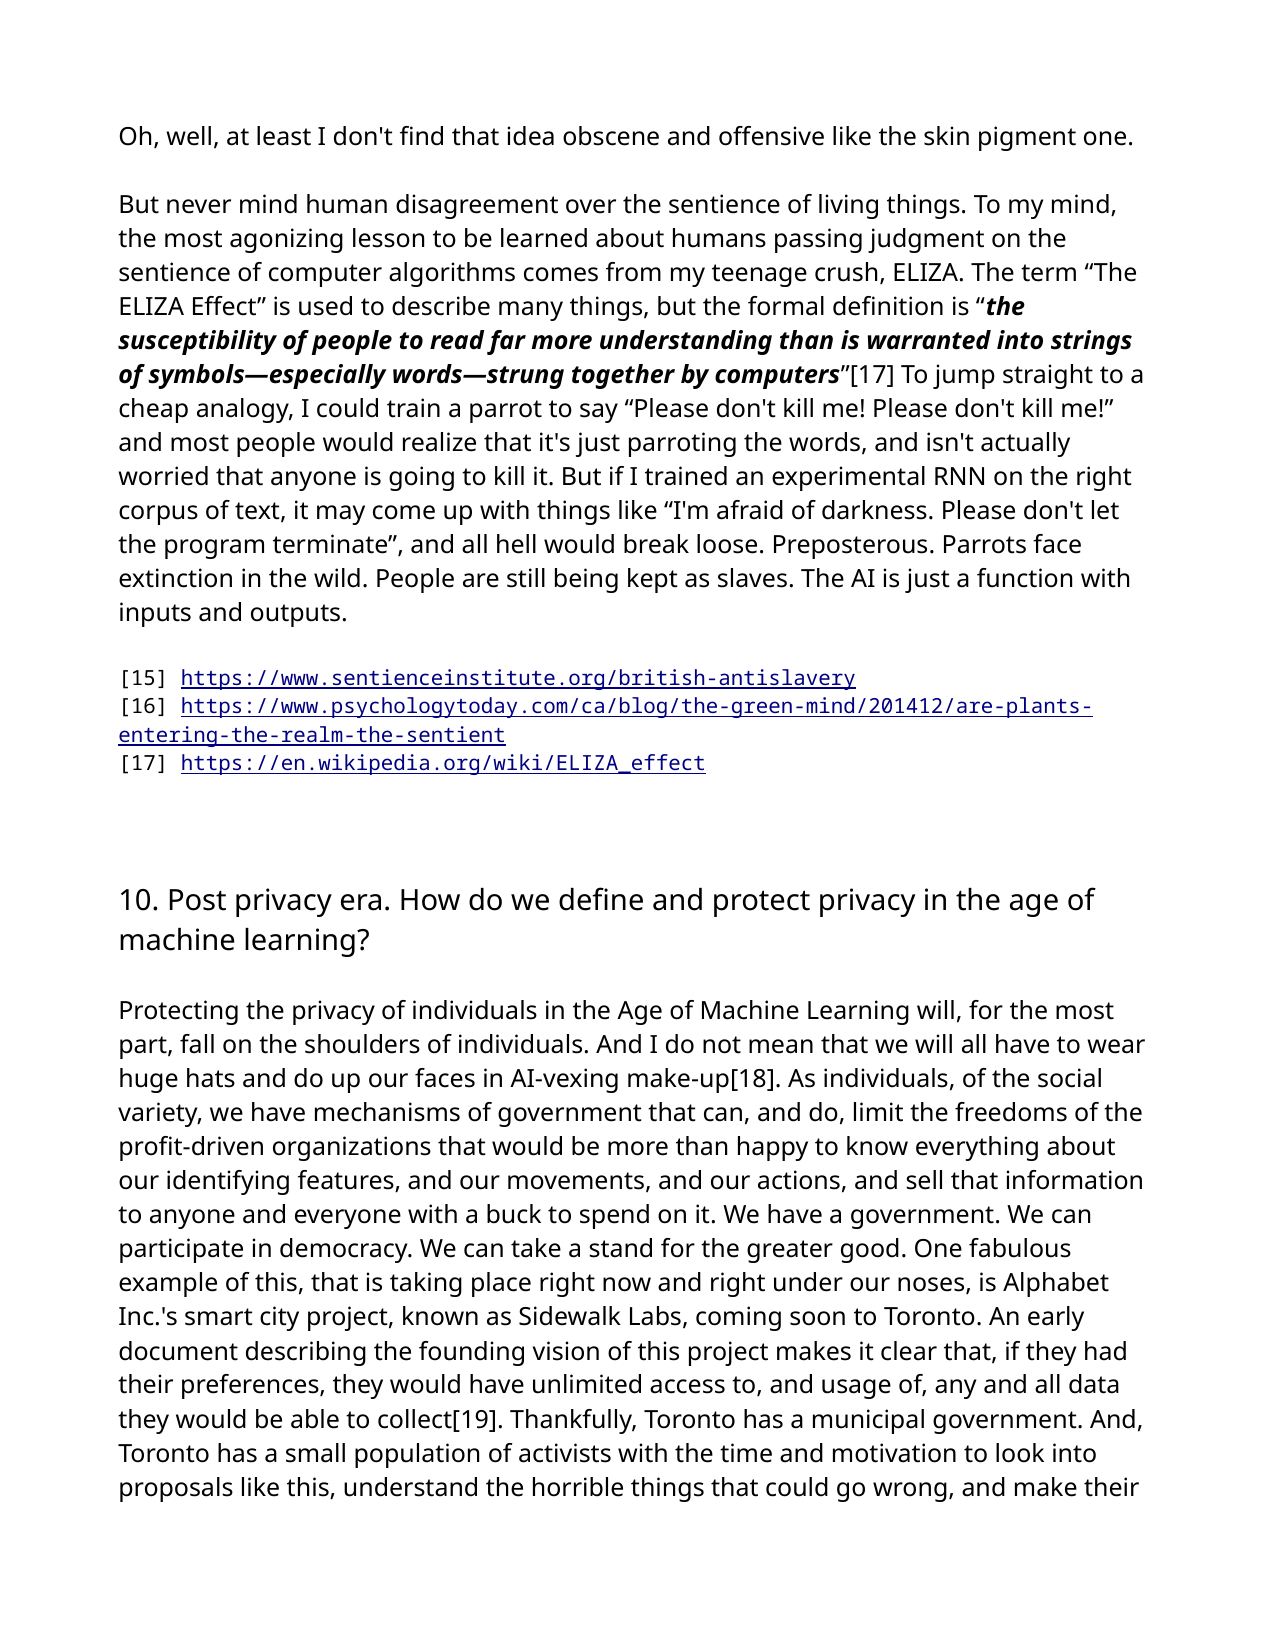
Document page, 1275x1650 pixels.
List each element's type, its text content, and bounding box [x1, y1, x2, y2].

text [17] https://en.wikipedia.org/wiki/ELIZA_effect [118, 748, 1157, 777]
text [16] https://www.psychologytoday.com/ca/blog/the-green-mind/201412/are-plants-entering-the-realm-the-sentient [118, 692, 1157, 748]
text 10. Post privacy era. How do we define and protect privacy in the age of machine learning? [118, 879, 1157, 958]
text [15] https://www.sentienceinstitute.org/british-antislavery [118, 663, 1157, 692]
text But never mind human disagreement over the sentience of living things. To my mind, the most agonizing lesson to be learned about humans passing judgment on the sentience of computer algorithms comes from my teenage crush, ELIZA. The term “The ELIZA Effect” is used to describe many things, but the formal definition is “the susceptibility of people to read far more understanding than is warranted into strings of symbols—especially words—strung together by computers”[17] To jump straight to a cheap analogy, I could train a parrot to say “Please don't kill me! Please don't kill me!” and most people would realize that it's just parroting the words, and isn't actually worried that anyone is going to kill it. But if I trained an experimental RNN on the right corpus of text, it may come up with things like “I'm afraid of darkness. Please don't let the program terminate”, and all hell would break loose. Preposterous. Parrots face extinction in the wild. People are still being kept as slaves. The AI is just a function with inputs and outputs. [118, 186, 1157, 629]
text Protecting the privacy of individuals in the Age of Machine Learning will, for the most part, fall on the shoulders of individuals. And I do not mean that we will all have to wear huge hats and do up our faces in AI-vexing make-up[18]. As individuals, of the social variety, we have mechanisms of government that can, and do, limit the freedoms of the profit-driven organizations that would be more than happy to know everything about our identifying features, and our movements, and our actions, and sell that information to anyone and everyone with a buck to spend on it. We have a government. We can participate in democracy. We can take a stand for the greater good. One fabulous example of this, that is taking place right now and right under our noses, is Alphabet Inc.'s smart city project, known as Sidewalk Labs, coming soon to Toronto. An early document describing the founding vision of this project makes it clear that, if they had their preferences, they would have unlimited access to, and usage of, any and all data they would be able to collect[19]. Thankfully, Toronto has a municipal government. And, Toronto has a small population of activists with the time and motivation to look into proposals like this, understand the horrible things that could go wrong, and make their [118, 992, 1157, 1503]
text Oh, well, at least I don't find that idea obscene and offensive like the skin pigment one. [118, 118, 1157, 152]
